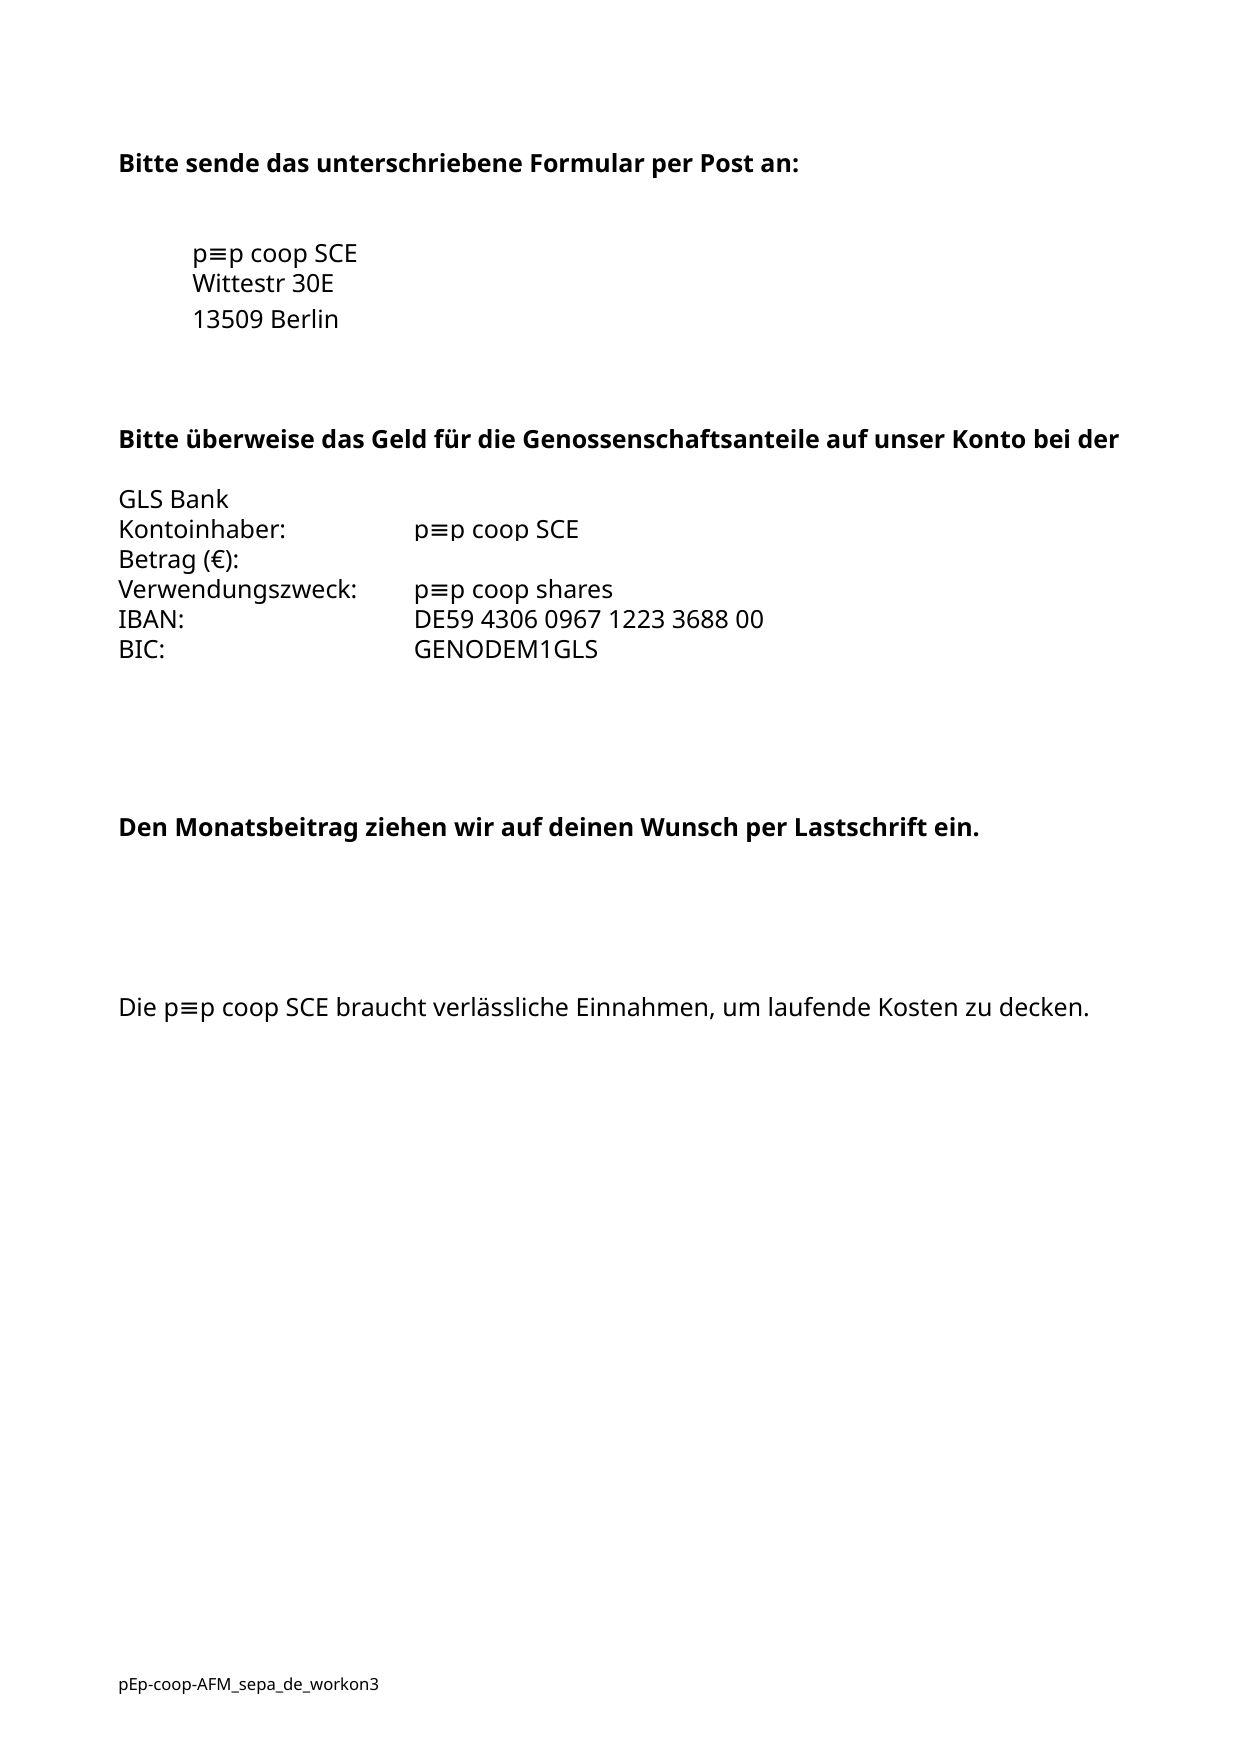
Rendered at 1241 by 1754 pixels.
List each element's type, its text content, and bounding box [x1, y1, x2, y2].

text Bitte überweise das Geld für die Genossenschaftsanteile auf unser Konto bei der [118, 424, 1122, 454]
text IBAN: DE59 4306 0967 1223 3688 00 [118, 604, 1122, 634]
text 13509 Berlin [118, 304, 1122, 334]
text Betrag (€): [118, 544, 620, 574]
text Die p≡p coop SCE braucht verlässliche Einnahmen, um laufende Kosten zu decken. [118, 992, 1122, 1022]
text Verwendungszweck: p≡p coop shares [118, 574, 620, 604]
text [703, 544, 1122, 574]
text Kontoinhaber: p≡p coop SCE [118, 514, 1122, 544]
text p≡p coop SCE [118, 238, 1122, 268]
text Den Monatsbeitrag ziehen wir auf deinen Wunsch per Lastschrift ein. [118, 812, 1122, 842]
text GLS Bank [118, 484, 1122, 514]
text Wittestr 30E [118, 268, 1122, 298]
text [893, 574, 1122, 604]
text BIC: GENODEM1GLS [118, 634, 1122, 664]
text Bitte sende das unterschriebene Formular per Post an: [118, 148, 1122, 178]
